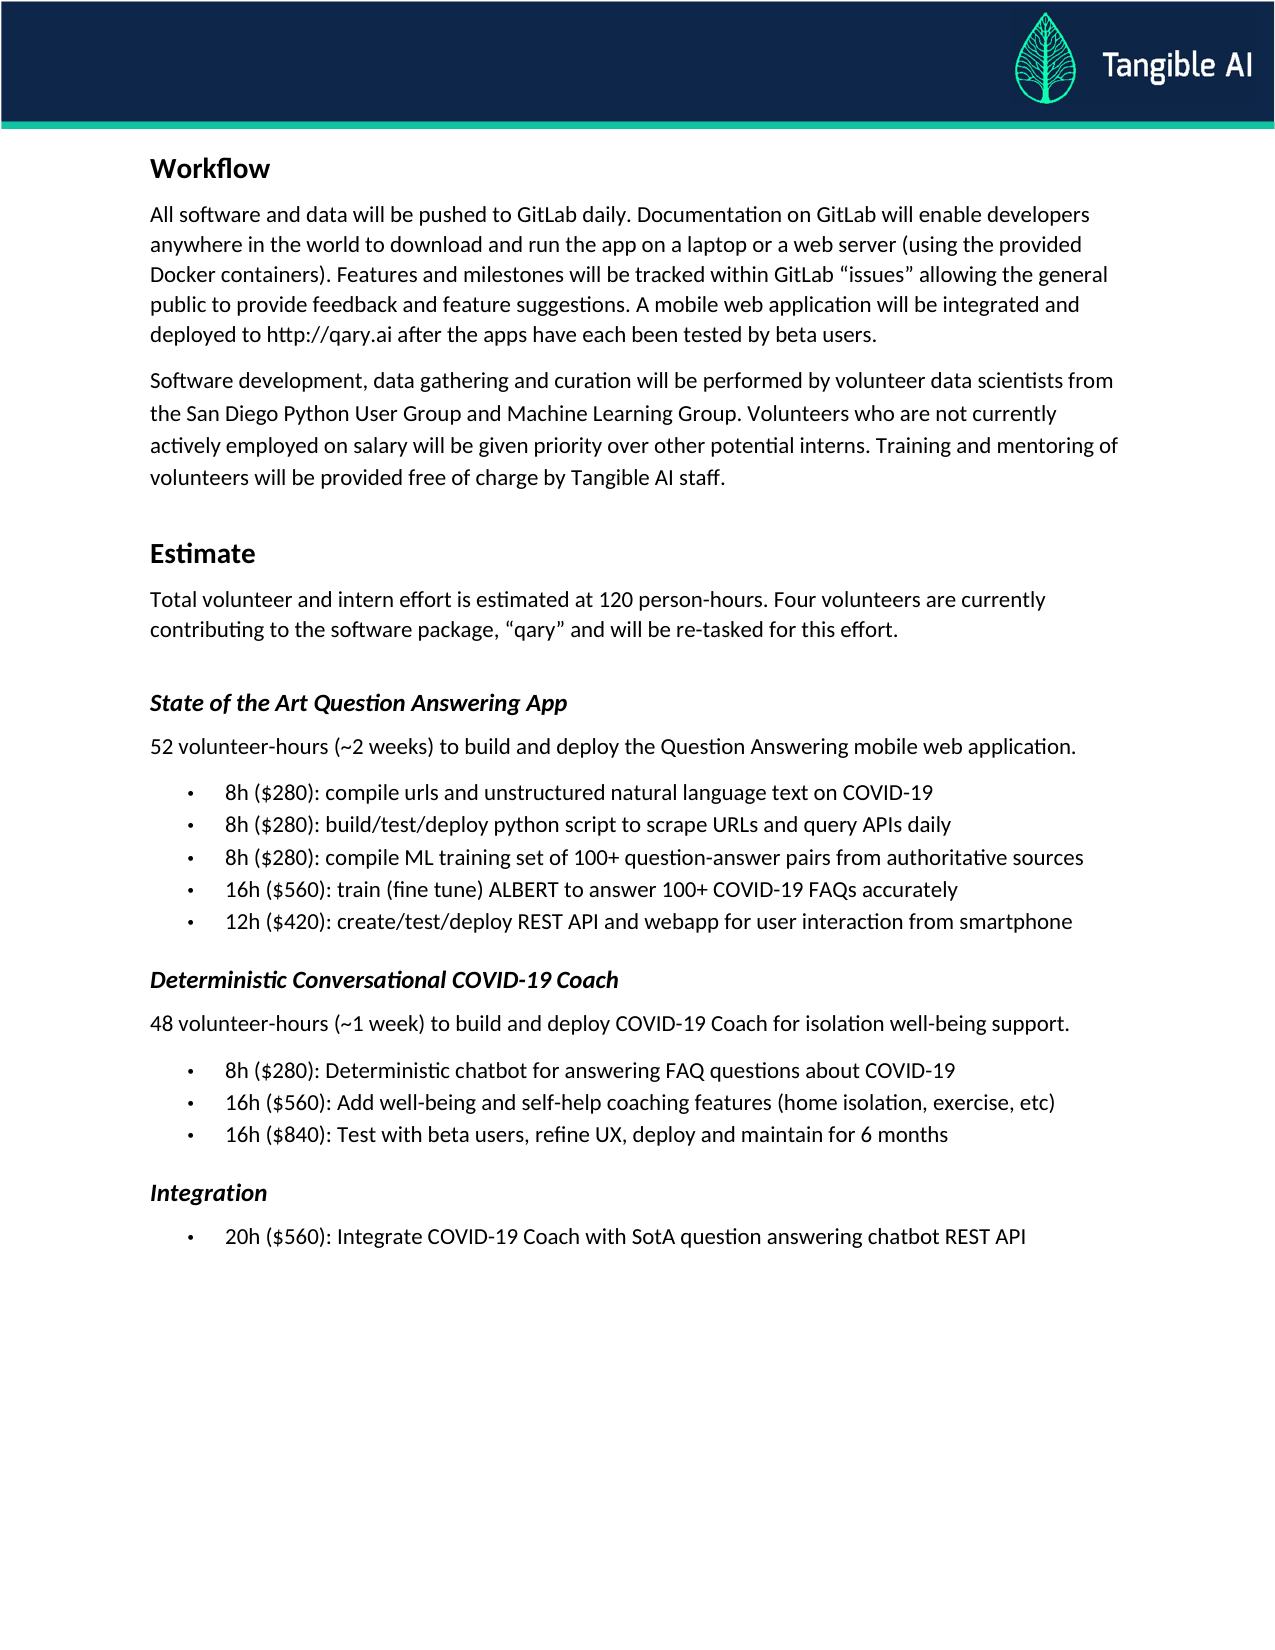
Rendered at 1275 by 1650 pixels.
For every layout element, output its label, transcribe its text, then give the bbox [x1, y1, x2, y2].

subtitle State of the Art Question Answering App [150, 687, 1125, 717]
text 52 volunteer-hours (~2 weeks) to build and deploy the Question Answering mobile web application. [150, 732, 1125, 760]
list 8h ($280): Deterministic chatbot for answering FAQ questions about COVID-19 [187, 1056, 1125, 1084]
subtitle Estimate [150, 535, 1125, 571]
text Software development, data gathering and curation will be performed by volunteer data scientists from the San Diego Python User Group and Machine Learning Group. Volunteers who are not currently actively employed on salary will be given priority over other potential interns. Training and mentoring of volunteers will be provided free of charge by Tangible AI staff. [150, 367, 1125, 491]
list 20h ($560): Integrate COVID-19 Coach with SotA question answering chatbot REST API [187, 1222, 1125, 1251]
subtitle Workflow [150, 150, 1125, 186]
list 16h ($560): Add well-being and self-help coaching features (home isolation, exercise, etc) [187, 1088, 1125, 1116]
subtitle Deterministic Conversational COVID-19 Coach [150, 964, 1125, 995]
list 8h ($280): build/test/deploy python script to scrape URLs and query APIs daily [187, 811, 1125, 839]
list 8h ($280): compile urls and unstructured natural language text on COVID-19 [187, 778, 1125, 806]
list 16h ($840): Test with beta users, refine UX, deploy and maintain for 6 months [187, 1120, 1125, 1148]
list 8h ($280): compile ML training set of 100+ question-answer pairs from authoritative sources [187, 843, 1125, 871]
picture [1, 1, 1275, 129]
text 48 volunteer-hours (~1 week) to build and deploy COVID-19 Coach for isolation well-being support. [150, 1009, 1125, 1037]
list 16h ($560): train (fine tune) ALBERT to answer 100+ COVID-19 FAQs accurately [187, 875, 1125, 903]
subtitle Integration [150, 1177, 1125, 1208]
text Total volunteer and intern effort is estimated at 120 person-hours. Four volunteers are currently contributing to the software package, “qary” and will be re-tasked for this effort. [150, 586, 1125, 643]
list 12h ($420): create/test/deploy REST API and webapp for user interaction from smartphone [187, 907, 1125, 935]
text All software and data will be pushed to GitLab daily. Documentation on GitLab will enable developers anywhere in the world to download and run the app on a laptop or a web server (using the provided Docker containers). Features and milestones will be tracked within GitLab “issues” allowing the general public to provide feedback and feature suggestions. A mobile web application will be integrated and deployed to http://qary.ai after the apps have each been tested by beta users. [150, 201, 1125, 348]
